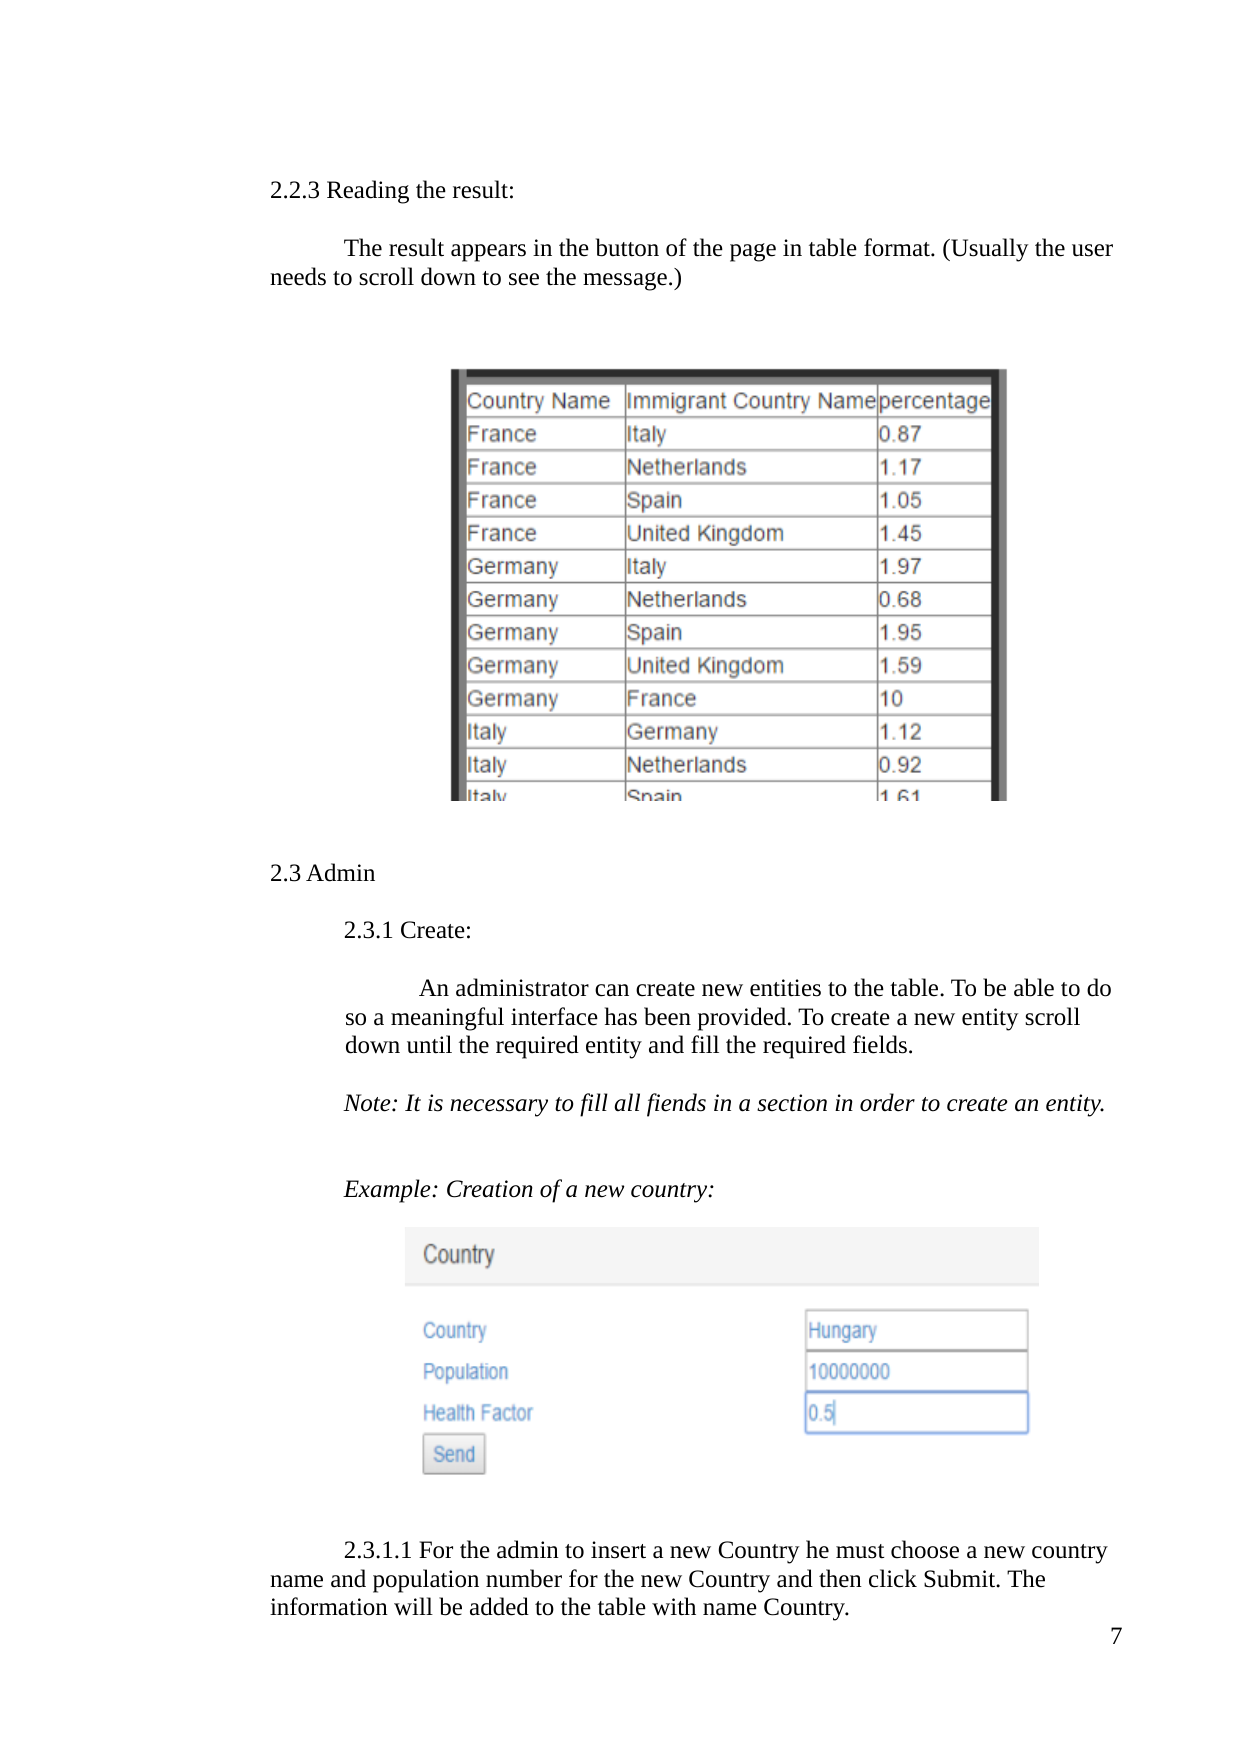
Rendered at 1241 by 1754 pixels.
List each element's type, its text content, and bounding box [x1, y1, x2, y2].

text Example: Creation of a new country: [270, 1174, 1122, 1203]
text 2.3.1.1 For the admin to insert a new Country he must choose a new country name and population number for the new Country and then click Submit. The information will be added to the table with name Country. [270, 1203, 1122, 1621]
text 2.3 Admin [270, 858, 1122, 887]
text 2.3.1 Create: [270, 916, 1122, 944]
text Note: It is necessary to fill all fiends in a section in order to create an entity. [270, 1088, 1122, 1117]
text The result appears in the button of the page in table format. (Usually the user needs to scroll down to see the message.) [270, 233, 1122, 291]
text 2.2.3 Reading the result: [270, 176, 1122, 204]
text An administrator can create new entities to the table. To be able to do so a meaningful interface has been provided. To create a new entity scroll down until the required entity and fill the required fields. [345, 973, 1122, 1059]
